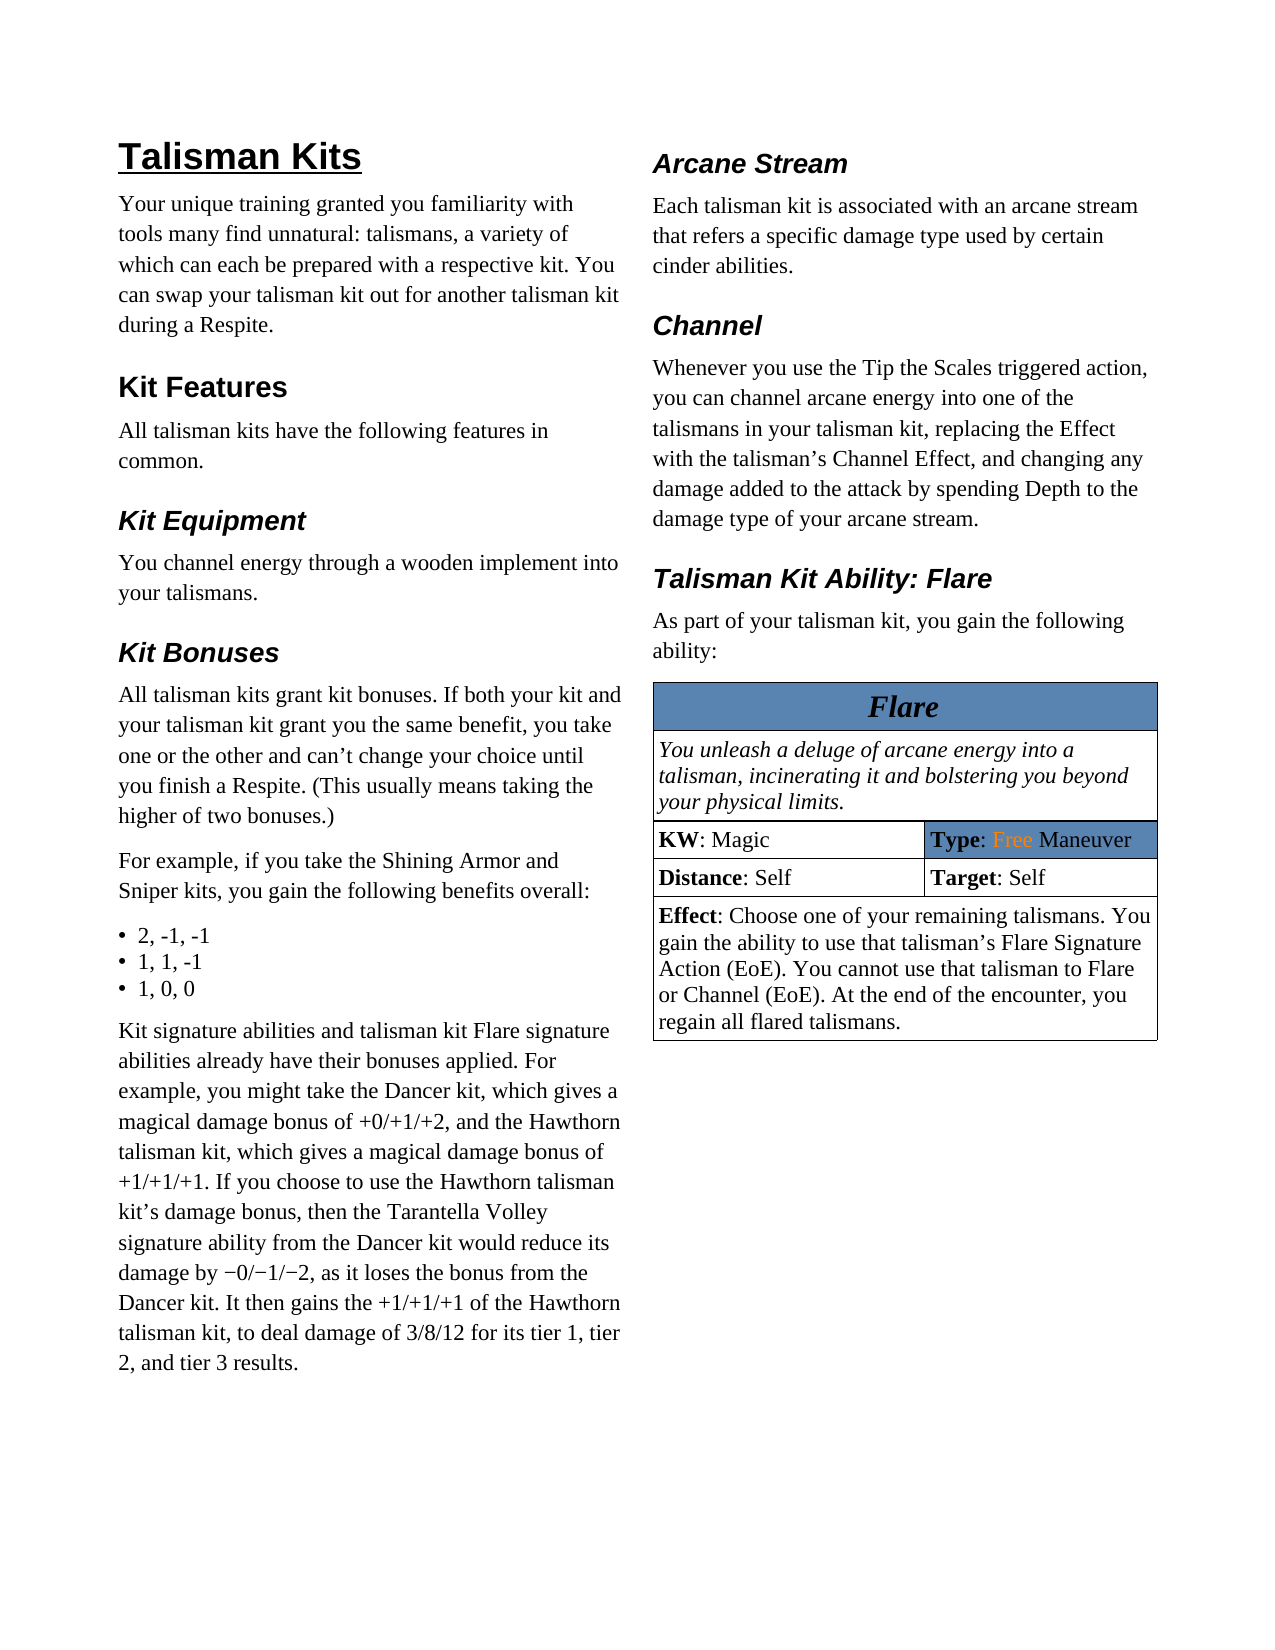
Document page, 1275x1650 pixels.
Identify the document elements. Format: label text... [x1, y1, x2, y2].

text You channel energy through a wooden implement into your talismans. [118, 549, 622, 606]
text All talisman kits grant kit bonuses. If both your kit and your talisman kit grant you the same benefit, you take one or the other and can’t change your choice until you finish a Respite. (This usually means taking the higher of two bonuses.) [118, 681, 622, 828]
text For example, if you take the Shining Armor and Sniper kits, you gain the following benefits overall: [118, 847, 622, 903]
subtitle Channel [652, 309, 1157, 341]
text Each talisman kit is associated with an arcane stream that refers a specific damage type used by certain cinder abilities. [652, 192, 1157, 278]
list 1, 1, -1 [118, 948, 622, 974]
table_header KW: Magic [654, 822, 924, 858]
table_cell You unleash a deluge of arcane energy into a talisman, incinerating it and bolstering you beyond your physical limits. [654, 731, 1157, 820]
subtitle Kit Bonuses [118, 637, 622, 668]
table_header Flare [654, 683, 1157, 730]
subtitle Talisman Kits [118, 134, 622, 177]
list 2, -1, -1 [118, 922, 622, 948]
list 1, 0, 0 [118, 974, 622, 1001]
subtitle Arcane Stream [652, 147, 1157, 179]
table_header Type: Free Maneuver [925, 822, 1157, 858]
table_cell Target: Self [925, 859, 1157, 896]
table_header Effect: Choose one of your remaining talismans. You gain the ability to use that talisman’s Flare Signature Action (EoE). You cannot use that talisman to Flare or Channel (EoE). At the end of the encounter, you regain all flared talismans. [654, 897, 1157, 1040]
text Kit signature abilities and talisman kit Flare signature abilities already have their bonuses applied. For example, you might take the Dancer kit, which gives a magical damage bonus of +0/+1/+2, and the Hawthorn talisman kit, which gives a magical damage bonus of +1/+1/+1. If you choose to use the Hawthorn talisman kit’s damage bonus, then the Tarantella Volley signature ability from the Dancer kit would reduce its damage by −0/−1/−2, as it loses the bonus from the Dancer kit. It then gains the +1/+1/+1 of the Hawthorn talisman kit, to deal damage of 3/8/12 for its tier 1, tier 2, and tier 3 results. [118, 1017, 622, 1376]
subtitle Kit Equipment [118, 504, 622, 536]
text As part of your talisman kit, you gain the following ability: [652, 607, 1157, 664]
table_cell Distance: Self [654, 859, 924, 896]
subtitle Kit Features [118, 370, 622, 404]
subtitle Talisman Kit Ability: Flare [652, 563, 1157, 594]
text All talisman kits have the following features in common. [118, 417, 622, 473]
text Whenever you use the Tip the Scales triggered action, you can channel arcane energy into one of the talismans in your talisman kit, replacing the Effect with the talisman’s Channel Effect, and changing any damage added to the attack by spending Depth to the damage type of your arcane stream. [652, 354, 1157, 532]
text Your unique training granted you familiarity with tools many find unnatural: talismans, a variety of which can each be prepared with a respective kit. You can swap your talisman kit out for another talisman kit during a Respite. [118, 190, 622, 337]
